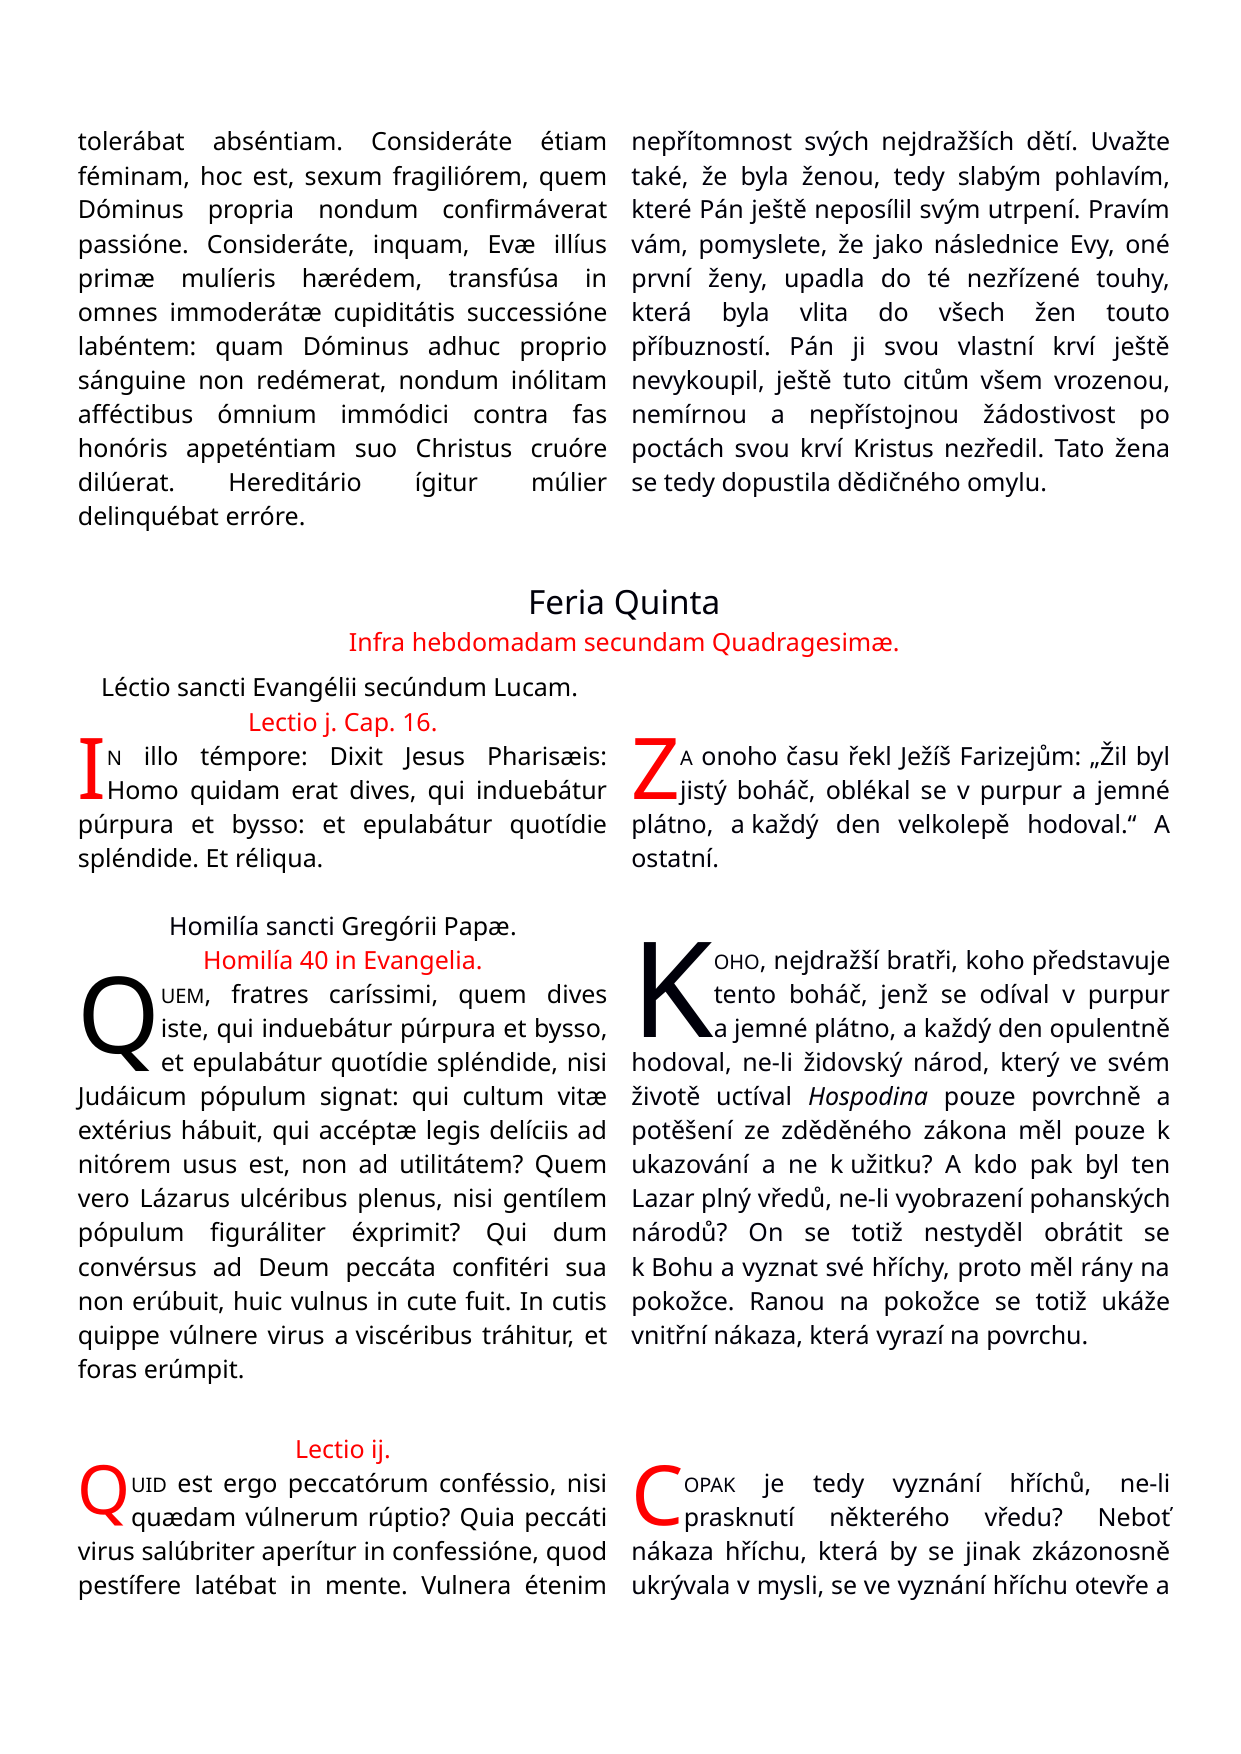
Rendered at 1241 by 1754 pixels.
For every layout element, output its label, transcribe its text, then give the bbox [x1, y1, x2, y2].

table_cell nepřítomnost svých nejdražších dětí. Uvažte také, že byla ženou, tedy slabým pohlavím, které Pán ještě neposílil svým utrpení. Pravím vám, pomyslete, že jako následnice Evy, oné první ženy, upadla do té nezřízené touhy, která byla vlita do všech žen touto příbuzností. Pán ji svou vlastní krví ještě nevykoupil, ještě tuto citům všem vrozenou, nemírnou a nepřístojnou žádostivost po poctách svou krví Kristus nezředil. Tato žena se tedy dopustila dědičného omylu. [619, 118, 1182, 573]
table_cell Za onoho času řekl Ježíš Farizejům: „Žil byl jistý boháč, oblékal se v purpur a jemné plátno, a každý den velkolepě hodoval.“ A ostatní. Koho, nejdražší bratři, koho představuje tento boháč, jenž se odíval v purpur a jemné plátno, a každý den opulentně hodoval, ne-li židovský národ, který ve svém životě uctíval Hospodina pouze povrchně a potěšení ze zděděného zákona měl pouze k ukazování a ne k užitku? A kdo pak byl ten Lazar plný vředů, ne-li vyobrazení pohanských národů? On se totiž nestyděl obrátit se k Bohu a vyznat své hříchy, proto měl rány na pokožce. Ranou na pokožce se totiž ukáže vnitřní nákaza, která vyrazí na povrchu. [619, 664, 1182, 1425]
table_cell Feria Quinta Infra hebdomadam secundam Quadragesimæ. [66, 573, 1182, 664]
table_cell tolerábat abséntiam. Consideráte étiam féminam, hoc est, sexum fragiliórem, quem Dóminus propria nondum confirmáverat passióne. Consideráte, inquam, Evæ illíus primæ mulíeris hærédem, transfúsa in omnes immoderátæ cupiditátis successióne labéntem: quam Dóminus adhuc proprio sánguine non redémerat, nondum inólitam afféctibus ómnium immódici contra fas honóris appeténtiam suo Christus cruóre dilúerat. Hereditário ígitur múlier delinquébat erróre. [66, 118, 619, 573]
table_cell Copak je tedy vyznání hříchů, ne-li prasknutí některého vředu? Neboť nákaza hříchu, která by se jinak zkázonosně ukrývala v mysli, se ve vyznání hříchu otevře a [619, 1425, 1182, 1608]
table_cell Lectio ij. Quid est ergo peccatórum conféssio, nisi quædam vúlnerum rúptio? Quia peccáti virus salúbriter aperítur in confessióne, quod pestífere latébat in mente. Vulnera étenim [66, 1425, 619, 1608]
table_cell Léctio sancti Evangélii secúndum Lucam. Lectio j. Cap. 16. In illo témpore: Dixit Jesus Pharisæis: Homo quidam erat dives, qui induebátur púrpura et bysso: et epulabátur quotídie spléndide. Et réliqua. Homilía sancti Gregórii Papæ. Homilía 40 in Evangelia. Quem, fratres caríssimi, quem dives iste, qui induebátur púrpura et bysso, et epulabátur quotídie spléndide, nisi Judáicum pópulum signat: qui cultum vitæ extérius hábuit, qui accéptæ legis delíciis ad nitórem usus est, non ad utilitátem? Quem vero Lázarus ulcéribus plenus, nisi gentílem pópulum figuráliter éxprimit? Qui dum convérsus ad Deum peccáta confitéri sua non erúbuit, huic vulnus in cute fuit. In cutis quippe vúlnere virus a viscéribus tráhitur, et foras erúmpit. [66, 664, 619, 1425]
